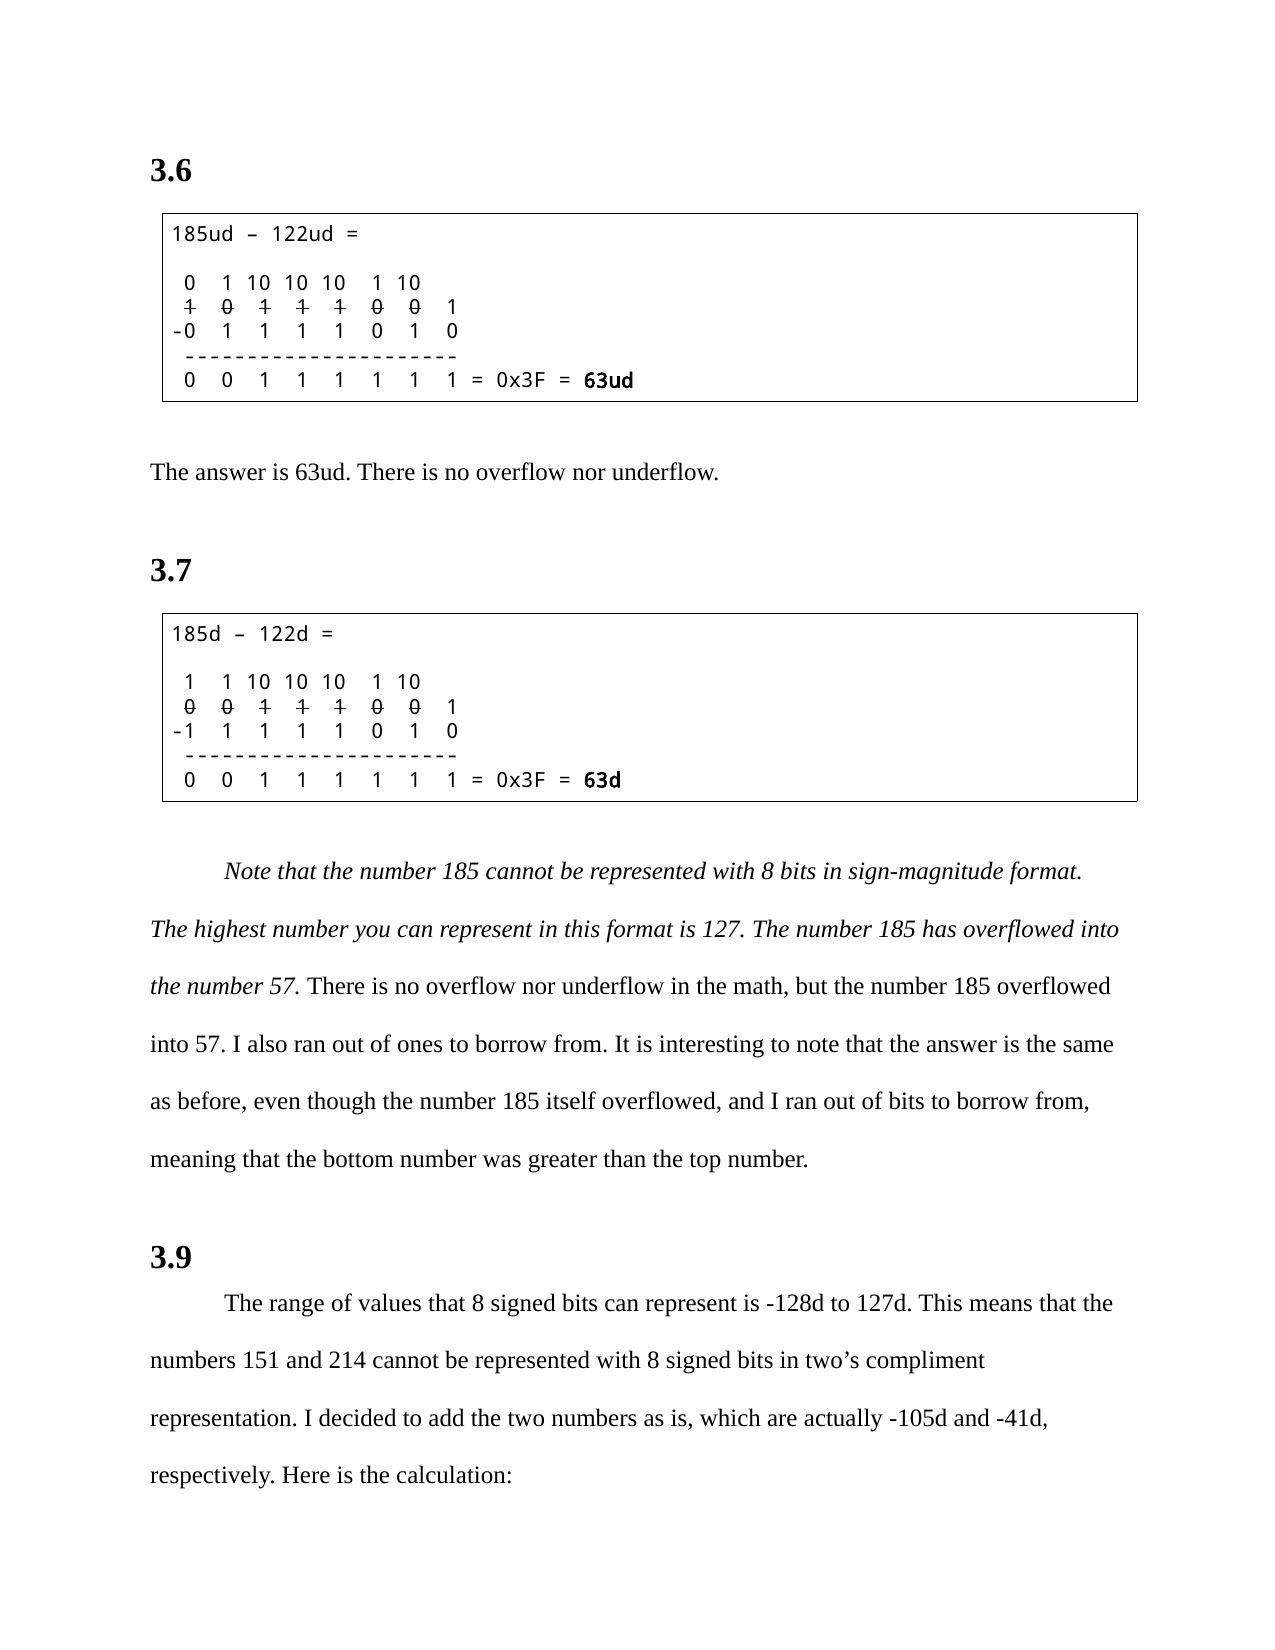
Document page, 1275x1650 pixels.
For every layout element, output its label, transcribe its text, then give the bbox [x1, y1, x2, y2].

text The answer is 63ud. There is no overflow nor underflow. [150, 457, 1125, 486]
text -1 1 1 1 1 0 1 0 [171, 719, 1128, 743]
subtitle 3.9 [150, 1237, 1125, 1276]
subtitle 3.6 [150, 150, 1125, 189]
text 1 0 1 1 1 0 0 1 [171, 295, 1128, 319]
text The range of values that 8 signed bits can represent is -128d to 127d. This means that the numbers 151 and 214 cannot be represented with 8 signed bits in two’s compliment representation. I decided to add the two numbers as is, which are actually -105d and -41d, respectively. Here is the calculation: [150, 1288, 1125, 1489]
text ---------------------- [171, 344, 1128, 368]
text 185d – 122d = [171, 622, 1128, 646]
text Note that the number 185 cannot be represented with 8 bits in sign-magnitude format. The highest number you can represent in this format is 127. The number 185 has overflowed into the number 57. There is no overflow nor underflow in the math, but the number 185 overflowed into 57. I also ran out of ones to borrow from. It is interesting to note that the answer is the same as before, even though the number 185 itself overflowed, and I ran out of bits to borrow from, meaning that the bottom number was greater than the top number. [150, 856, 1125, 1173]
text 0 1 10 10 10 1 10 [171, 271, 1128, 295]
text 1 1 10 10 10 1 10 [171, 670, 1128, 695]
text 0 0 1 1 1 1 1 1 = 0x3F = 63ud [171, 368, 1128, 393]
text -0 1 1 1 1 0 1 0 [171, 319, 1128, 344]
text ---------------------- [171, 743, 1128, 768]
text 0 0 1 1 1 1 1 1 = 0x3F = 63d [171, 768, 1128, 792]
text 0 0 1 1 1 0 0 1 [171, 695, 1128, 719]
text 185ud – 122ud = [171, 222, 1128, 246]
subtitle 3.7 [150, 550, 1125, 588]
